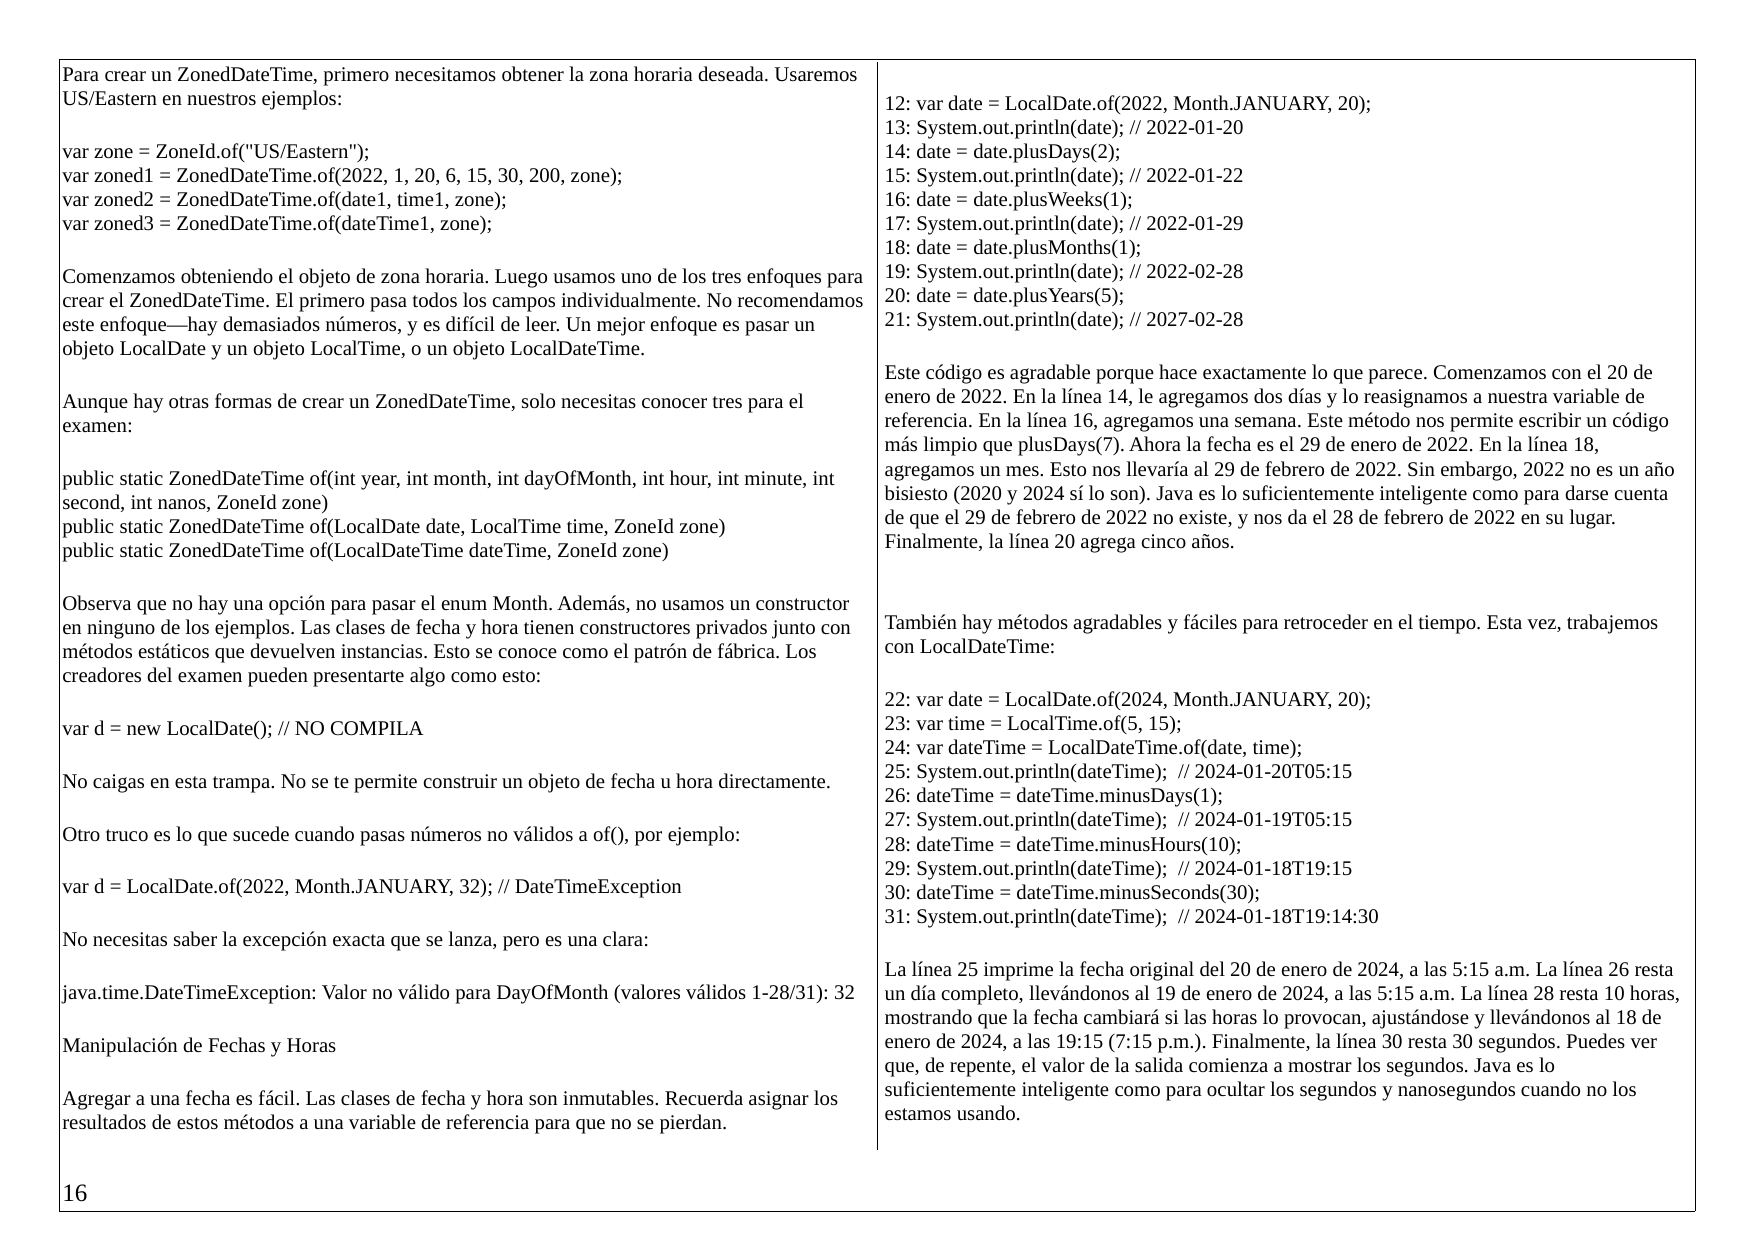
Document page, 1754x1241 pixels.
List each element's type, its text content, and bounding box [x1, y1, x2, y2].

text Este código es agradable porque hace exactamente lo que parece. Comenzamos con el 20 de enero de 2022. En la línea 14, le agregamos dos días y lo reasignamos a nuestra variable de referencia. En la línea 16, agregamos una semana. Este método nos permite escribir un código más limpio que plusDays(7). Ahora la fecha es el 29 de enero de 2022. En la línea 18, agregamos un mes. Esto nos llevaría al 29 de febrero de 2022. Sin embargo, 2022 no es un año bisiesto (2020 y 2024 sí lo son). Java es lo suficientemente inteligente como para darse cuenta de que el 29 de febrero de 2022 no existe, y nos da el 28 de febrero de 2022 en su lugar. Finalmente, la línea 20 agrega cinco años. [884, 360, 1692, 553]
text No necesitas saber la excepción exacta que se lanza, pero es una clara: [62, 927, 869, 951]
text 21: System.out.println(date); // 2027-02-28 [884, 307, 1692, 331]
text Observa que no hay una opción para pasar el enum Month. Además, no usamos un constructor en ninguno de los ejemplos. Las clases de fecha y hora tienen constructores privados junto con métodos estáticos que devuelven instancias. Esto se conoce como el patrón de fábrica. Los creadores del examen pueden presentarte algo como esto: [62, 591, 869, 687]
text Otro truco es lo que sucede cuando pasas números no válidos a of(), por ejemplo: [62, 821, 869, 846]
text 13: System.out.println(date); // 2022-01-20 [884, 115, 1692, 139]
text 25: System.out.println(dateTime); // 2024-01-20T05:15 [884, 759, 1692, 783]
text No caigas en esta trampa. No se te permite construir un objeto de fecha u hora directamente. [62, 769, 869, 793]
text Manipulación de Fechas y Horas [62, 1033, 869, 1057]
text var zoned3 = ZonedDateTime.of(dateTime1, zone); [62, 211, 869, 235]
text 24: var dateTime = LocalDateTime.of(date, time); [884, 735, 1692, 759]
text 14: date = date.plusDays(2); [884, 139, 1692, 163]
text 22: var date = LocalDate.of(2024, Month.JANUARY, 20); [884, 687, 1692, 711]
text 29: System.out.println(dateTime); // 2024-01-18T19:15 [884, 856, 1692, 879]
text public static ZonedDateTime of(LocalDate date, LocalTime time, ZoneId zone) [62, 514, 869, 538]
text 18: date = date.plusMonths(1); [884, 235, 1692, 259]
text También hay métodos agradables y fáciles para retroceder en el tiempo. Esta vez, trabajemos con LocalDateTime: [884, 610, 1692, 658]
text var d = LocalDate.of(2022, Month.JANUARY, 32); // DateTimeException [62, 874, 869, 898]
text 17: System.out.println(date); // 2022-01-29 [884, 211, 1692, 235]
text La línea 25 imprime la fecha original del 20 de enero de 2024, a las 5:15 a.m. La línea 26 resta un día completo, llevándonos al 19 de enero de 2024, a las 5:15 a.m. La línea 28 resta 10 horas, mostrando que la fecha cambiará si las horas lo provocan, ajustándose y llevándonos al 18 de enero de 2024, a las 19:15 (7:15 p.m.). Finalmente, la línea 30 resta 30 segundos. Puedes ver que, de repente, el valor de la salida comienza a mostrar los segundos. Java es lo suficientemente inteligente como para ocultar los segundos y nanosegundos cuando no los estamos usando. [884, 956, 1692, 1125]
text Comenzamos obteniendo el objeto de zona horaria. Luego usamos uno de los tres enfoques para crear el ZonedDateTime. El primero pasa todos los campos individualmente. No recomendamos este enfoque—hay demasiados números, y es difícil de leer. Un mejor enfoque es pasar un objeto LocalDate y un objeto LocalTime, o un objeto LocalDateTime. [62, 264, 869, 360]
text 28: dateTime = dateTime.minusHours(10); [884, 831, 1692, 856]
text 20: date = date.plusYears(5); [884, 283, 1692, 307]
text Agregar a una fecha es fácil. Las clases de fecha y hora son inmutables. Recuerda asignar los resultados de estos métodos a una variable de referencia para que no se pierdan. [62, 1086, 869, 1134]
text 19: System.out.println(date); // 2022-02-28 [884, 259, 1692, 283]
text java.time.DateTimeException: Valor no válido para DayOfMonth (valores válidos 1-28/31): 32 [62, 980, 869, 1004]
text 26: dateTime = dateTime.minusDays(1); [884, 783, 1692, 807]
text 30: dateTime = dateTime.minusSeconds(30); [884, 879, 1692, 904]
text 27: System.out.println(dateTime); // 2024-01-19T05:15 [884, 807, 1692, 831]
text Para crear un ZonedDateTime, primero necesitamos obtener la zona horaria deseada. Usaremos US/Eastern en nuestros ejemplos: [62, 62, 869, 110]
text var zone = ZoneId.of("US/Eastern"); [62, 139, 869, 163]
text var zoned1 = ZonedDateTime.of(2022, 1, 20, 6, 15, 30, 200, zone); [62, 163, 869, 187]
text public static ZonedDateTime of(int year, int month, int dayOfMonth, int hour, int minute, int second, int nanos, ZoneId zone) [62, 466, 869, 514]
text 31: System.out.println(dateTime); // 2024-01-18T19:14:30 [884, 904, 1692, 928]
text public static ZonedDateTime of(LocalDateTime dateTime, ZoneId zone) [62, 538, 869, 562]
text var zoned2 = ZonedDateTime.of(date1, time1, zone); [62, 187, 869, 211]
text 15: System.out.println(date); // 2022-01-22 [884, 163, 1692, 187]
text Aunque hay otras formas de crear un ZonedDateTime, solo necesitas conocer tres para el examen: [62, 389, 869, 437]
text 16: date = date.plusWeeks(1); [884, 187, 1692, 211]
text 23: var time = LocalTime.of(5, 15); [884, 711, 1692, 735]
text var d = new LocalDate(); // NO COMPILA [62, 716, 869, 740]
text 12: var date = LocalDate.of(2022, Month.JANUARY, 20); [884, 91, 1692, 115]
